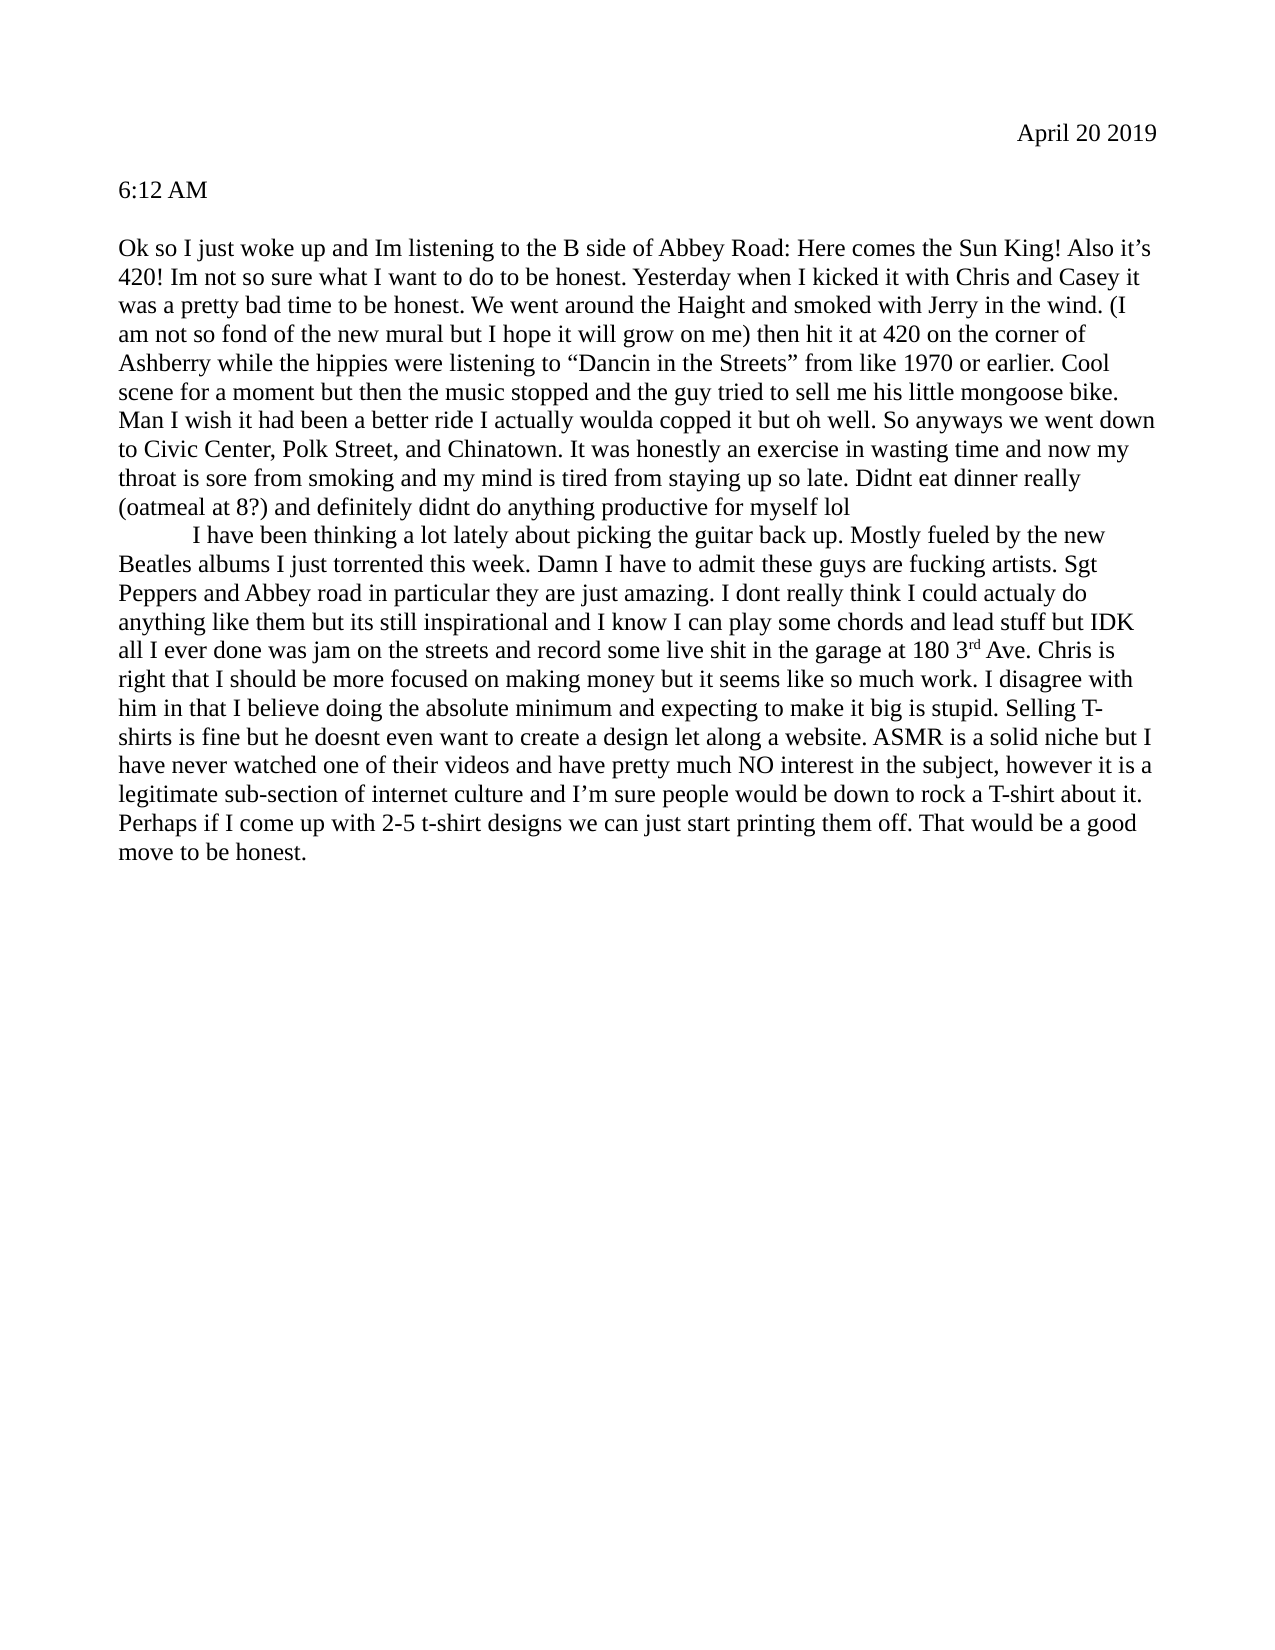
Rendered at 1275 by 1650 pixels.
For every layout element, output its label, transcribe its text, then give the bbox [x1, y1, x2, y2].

text 6:12 AM [118, 176, 1157, 204]
text I have been thinking a lot lately about picking the guitar back up. Mostly fueled by the new Beatles albums I just torrented this week. Damn I have to admit these guys are fucking artists. Sgt Peppers and Abbey road in particular they are just amazing. I dont really think I could actualy do anything like them but its still inspirational and I know I can play some chords and lead stuff but IDK all I ever done was jam on the streets and record some live shit in the garage at 180 3rd Ave. Chris is right that I should be more focused on making money but it seems like so much work. I disagree with him in that I believe doing the absolute minimum and expecting to make it big is stupid. Selling T-shirts is fine but he doesnt even want to create a design let along a website. ASMR is a solid niche but I have never watched one of their videos and have pretty much NO interest in the subject, however it is a legitimate sub-section of internet culture and I’m sure people would be down to rock a T-shirt about it. Perhaps if I come up with 2-5 t-shirt designs we can just start printing them off. That would be a good move to be honest. [118, 521, 1157, 866]
text Ok so I just woke up and Im listening to the B side of Abbey Road: Here comes the Sun King! Also it’s 420! Im not so sure what I want to do to be honest. Yesterday when I kicked it with Chris and Casey it was a pretty bad time to be honest. We went around the Haight and smoked with Jerry in the wind. (I am not so fond of the new mural but I hope it will grow on me) then hit it at 420 on the corner of Ashberry while the hippies were listening to “Dancin in the Streets” from like 1970 or earlier. Cool scene for a moment but then the music stopped and the guy tried to sell me his little mongoose bike. Man I wish it had been a better ride I actually woulda copped it but oh well. So anyways we went down to Civic Center, Polk Street, and Chinatown. It was honestly an exercise in wasting time and now my throat is sore from smoking and my mind is tired from staying up so late. Didnt eat dinner really (oatmeal at 8?) and definitely didnt do anything productive for myself lol [118, 233, 1157, 521]
text April 20 2019 [118, 118, 1157, 147]
